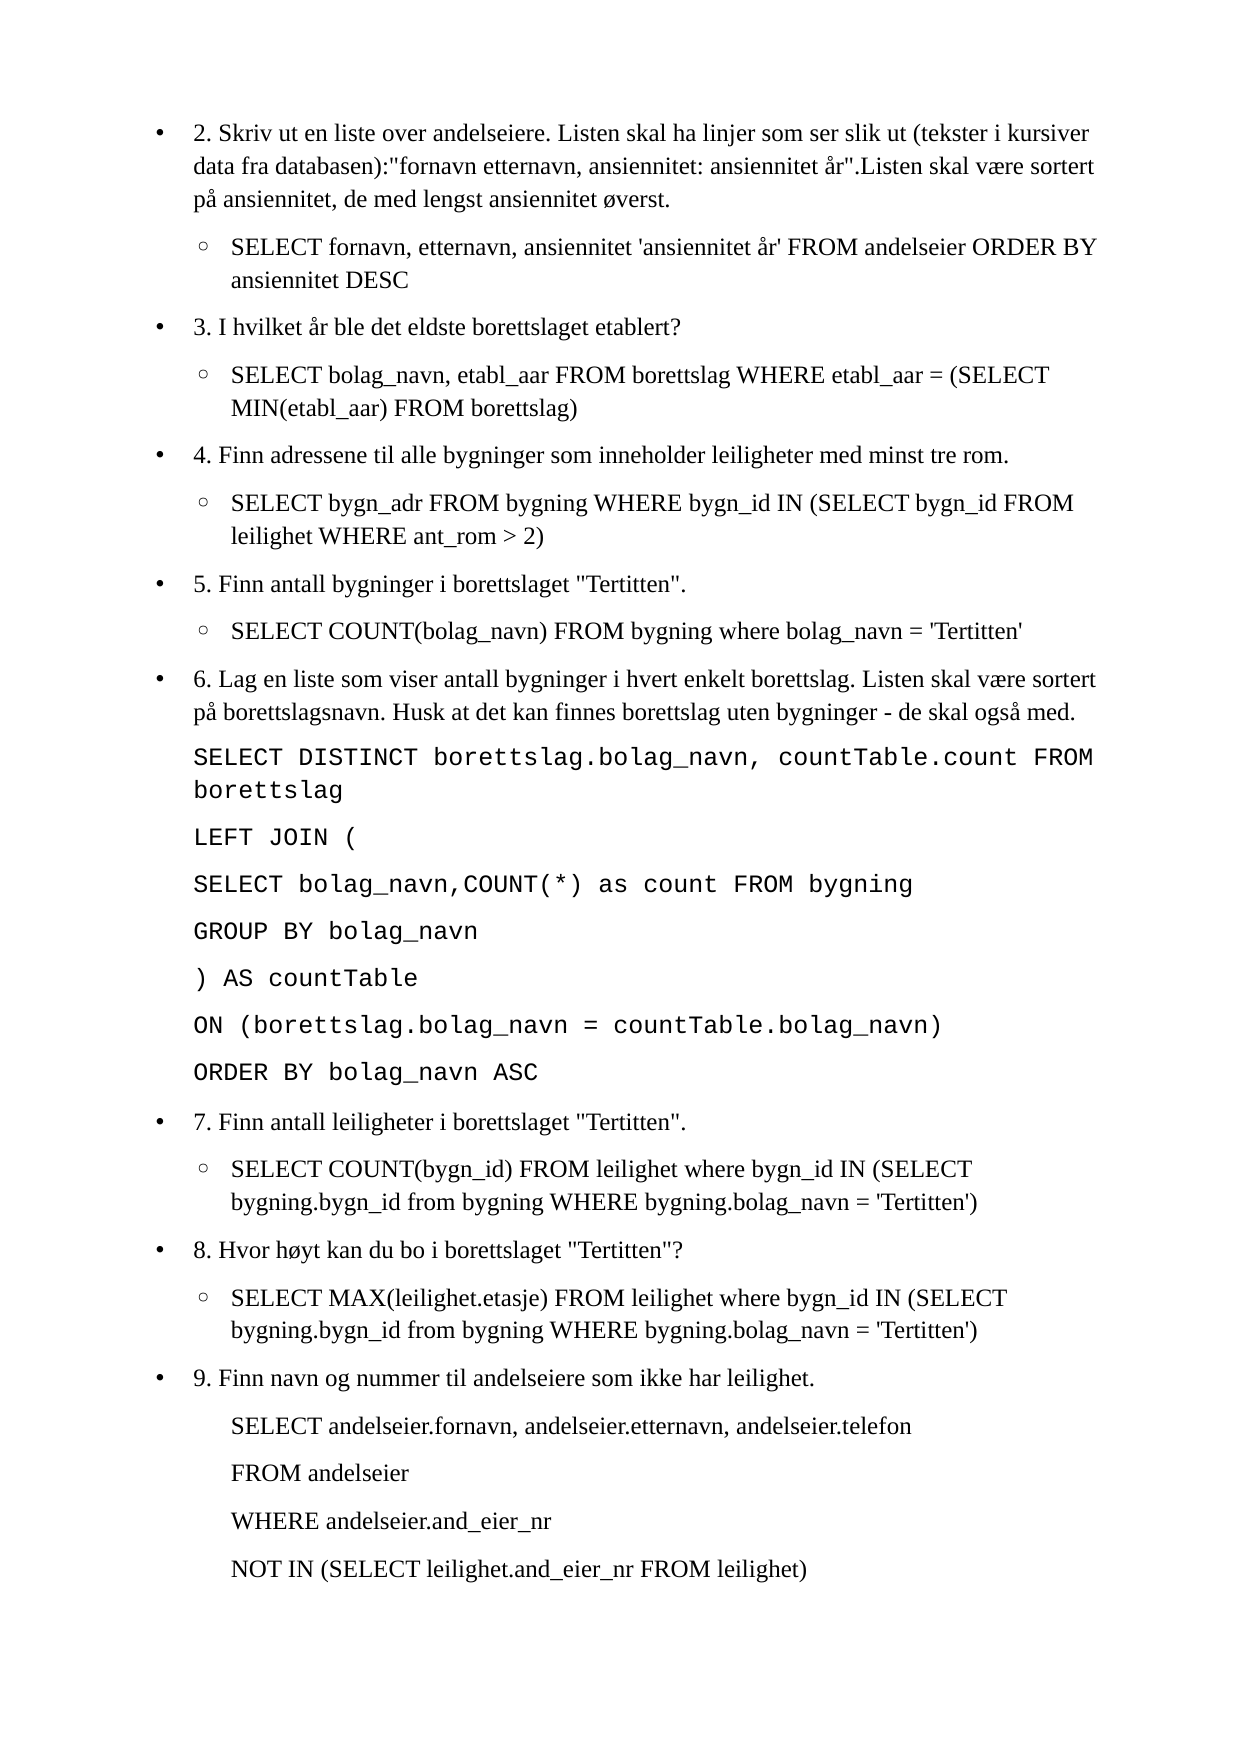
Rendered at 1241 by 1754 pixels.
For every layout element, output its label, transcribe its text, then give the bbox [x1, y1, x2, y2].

list SELECT andelseier.fornavn, andelseier.etternavn, andelseier.telefon [193, 1411, 1122, 1439]
list 7. Finn antall leiligheter i borettslaget "Tertitten". [156, 1107, 1122, 1136]
list 3. I hvilket år ble det eldste borettslaget etablert? [156, 312, 1122, 341]
list GROUP BY bolag_navn [156, 918, 1122, 947]
list 5. Finn antall bygninger i borettslaget "Tertitten". [156, 569, 1122, 598]
list SELECT fornavn, etternavn, ansiennitet 'ansiennitet år' FROM andelseier ORDER BY ansiennitet DESC [193, 232, 1122, 293]
list WHERE andelseier.and_eier_nr [193, 1506, 1122, 1535]
list SELECT bolag_navn,COUNT(*) as count FROM bygning [156, 871, 1122, 900]
list 6. Lag en liste som viser antall bygninger i hvert enkelt borettslag. Listen skal være sortert på borettslagsnavn. Husk at det kan finnes borettslag uten bygninger - de skal også med. [156, 664, 1122, 726]
list SELECT COUNT(bolag_navn) FROM bygning where bolag_navn = 'Tertitten' [193, 616, 1122, 645]
list 4. Finn adressene til alle bygninger som inneholder leiligheter med minst tre rom. [156, 441, 1122, 469]
list 2. Skriv ut en liste over andelseiere. Listen skal ha linjer som ser slik ut (tekster i kursiver data fra databasen):"fornavn etternavn, ansiennitet: ansiennitet år".Listen skal være sortert på ansiennitet, de med lengst ansiennitet øverst. [156, 118, 1122, 213]
list ) AS countTable [156, 966, 1122, 994]
list FROM andelseier [193, 1458, 1122, 1487]
list SELECT COUNT(bygn_id) FROM leilighet where bygn_id IN (SELECT bygning.bygn_id from bygning WHERE bygning.bolag_navn = 'Tertitten') [193, 1154, 1122, 1216]
list SELECT bolag_navn, etabl_aar FROM borettslag WHERE etabl_aar = (SELECT MIN(etabl_aar) FROM borettslag) [193, 360, 1122, 422]
list SELECT DISTINCT borettslag.bolag_navn, countTable.count FROM borettslag [156, 745, 1122, 806]
list ORDER BY bolag_navn ASC [156, 1060, 1122, 1088]
list NOT IN (SELECT leilighet.and_eier_nr FROM leilighet) [193, 1554, 1122, 1582]
list LEFT JOIN ( [156, 824, 1122, 853]
list SELECT MAX(leilighet.etasje) FROM leilighet where bygn_id IN (SELECT bygning.bygn_id from bygning WHERE bygning.bolag_navn = 'Tertitten') [193, 1283, 1122, 1344]
list 9. Finn navn og nummer til andelseiere som ikke har leilighet. [156, 1363, 1122, 1392]
list ON (borettslag.bolag_navn = countTable.bolag_navn) [156, 1013, 1122, 1041]
list SELECT bygn_adr FROM bygning WHERE bygn_id IN (SELECT bygn_id FROM leilighet WHERE ant_rom > 2) [193, 488, 1122, 550]
list 8. Hvor høyt kan du bo i borettslaget "Tertitten"? [156, 1235, 1122, 1264]
